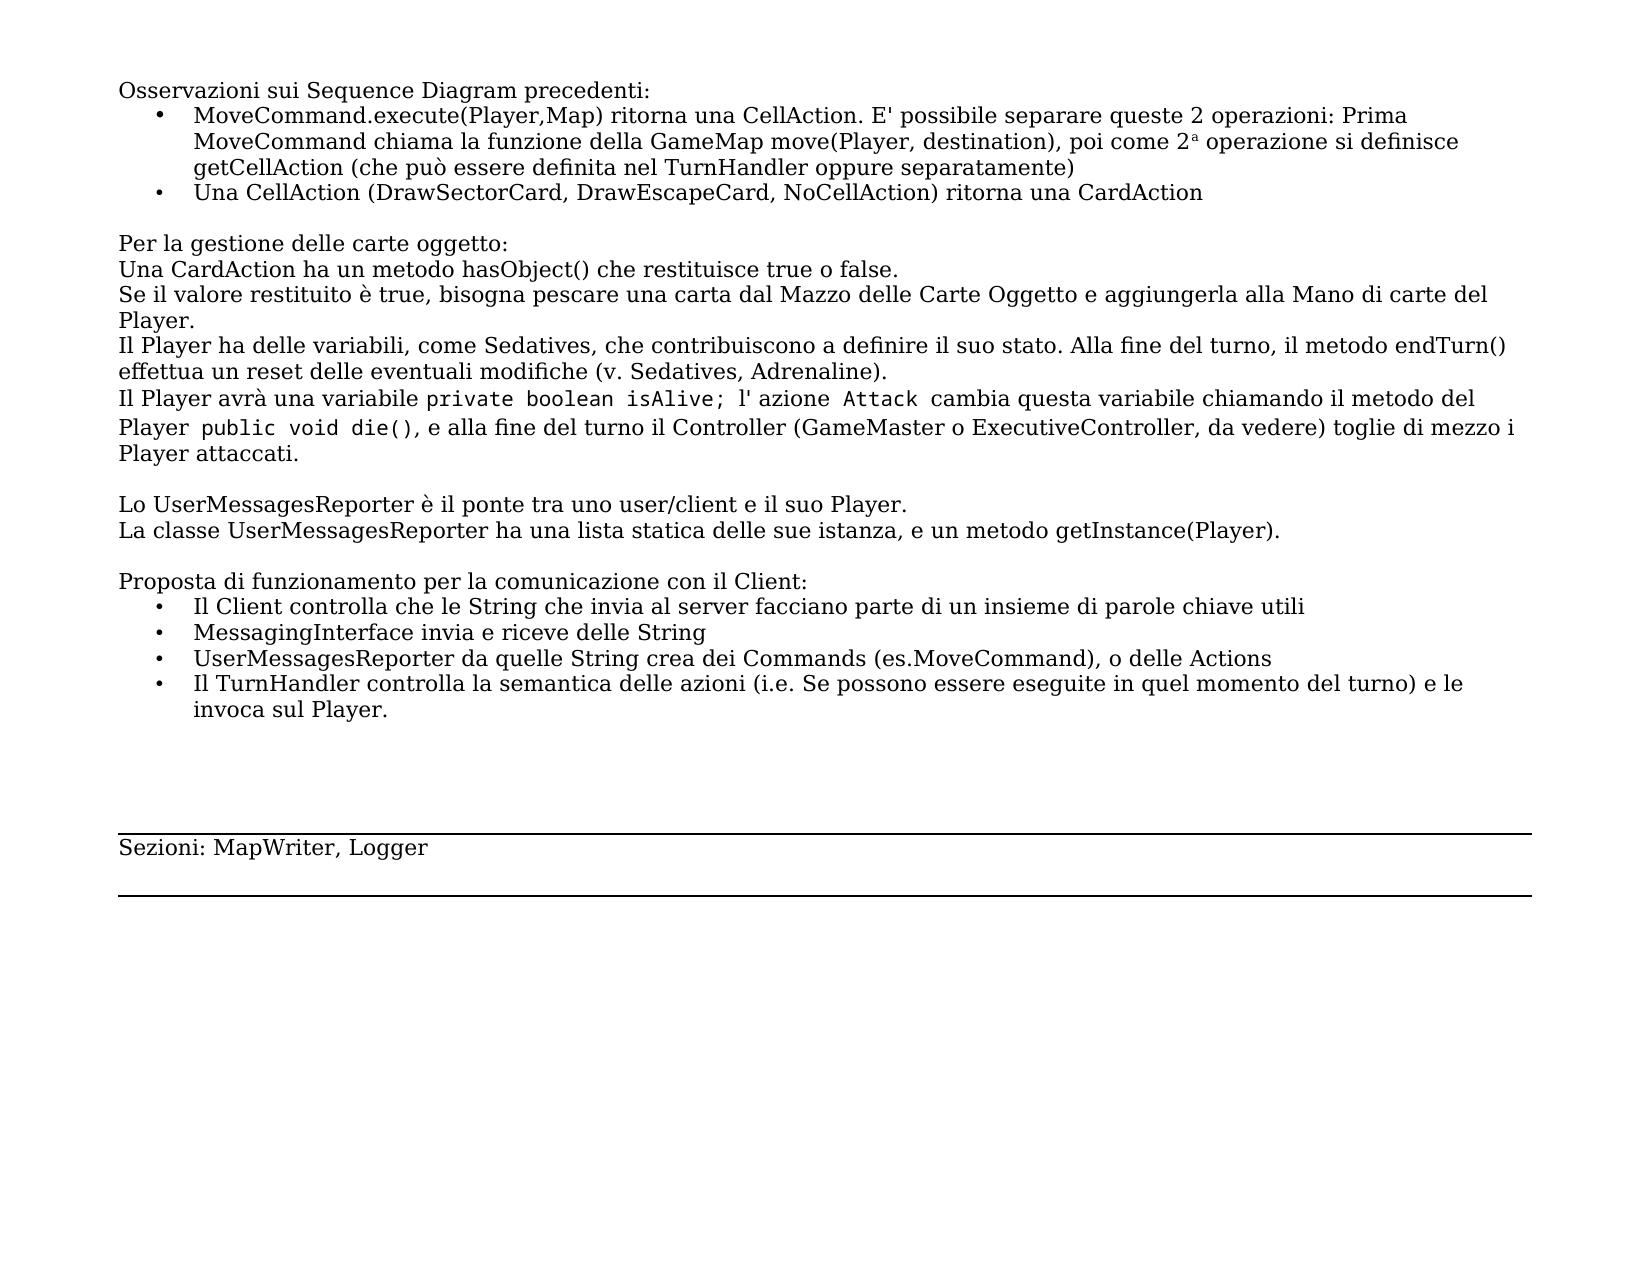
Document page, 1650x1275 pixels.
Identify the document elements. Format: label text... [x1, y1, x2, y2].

text Se il valore restituito è true, bisogna pescare una carta dal Mazzo delle Carte Oggetto e aggiungerla alla Mano di carte del Player. [118, 282, 1532, 333]
list Il Client controlla che le String che invia al server facciano parte di un insieme di parole chiave utili [156, 594, 1532, 620]
list MoveCommand.execute(Player,Map) ritorna una CellAction. E' possibile separare queste 2 operazioni: Prima MoveCommand chiama la funzione della GameMap move(Player, destination), poi come 2a operazione si definisce getCellAction (che può essere definita nel TurnHandler oppure separatamente) [156, 104, 1532, 180]
text Per la gestione delle carte oggetto: [118, 231, 1532, 257]
text Una CardAction ha un metodo hasObject() che restituisce true o false. [118, 257, 1532, 282]
text La classe UserMessagesReporter ha una lista statica delle sue istanza, e un metodo getInstance(Player). [118, 518, 1532, 543]
list Il TurnHandler controlla la semantica delle azioni (i.e. Se possono essere eseguite in quel momento del turno) e le invoca sul Player. [156, 671, 1532, 722]
list MessagingInterface invia e riceve delle String [156, 620, 1532, 646]
text Osservazioni sui Sequence Diagram precedenti: [118, 78, 1532, 104]
text Proposta di funzionamento per la comunicazione con il Client: [118, 569, 1532, 594]
text Sezioni: MapWriter, Logger [118, 835, 1532, 861]
text Il Player ha delle variabili, come Sedatives, che contribuiscono a definire il suo stato. Alla fine del turno, il metodo endTurn() effettua un reset delle eventuali modifiche (v. Sedatives, Adrenaline). [118, 333, 1532, 384]
text Il Player avrà una variabile private boolean isAlive; l' azione Attack cambia questa variabile chiamando il metodo del Player public void die(), e alla fine del turno il Controller (GameMaster o ExecutiveController, da vedere) toglie di mezzo i Player attaccati. [118, 384, 1532, 467]
list Una CellAction (DrawSectorCard, DrawEscapeCard, NoCellAction) ritorna una CardAction [156, 180, 1532, 206]
text Lo UserMessagesReporter è il ponte tra uno user/client e il suo Player. [118, 492, 1532, 518]
list UserMessagesReporter da quelle String crea dei Commands (es.MoveCommand), o delle Actions [156, 646, 1532, 671]
